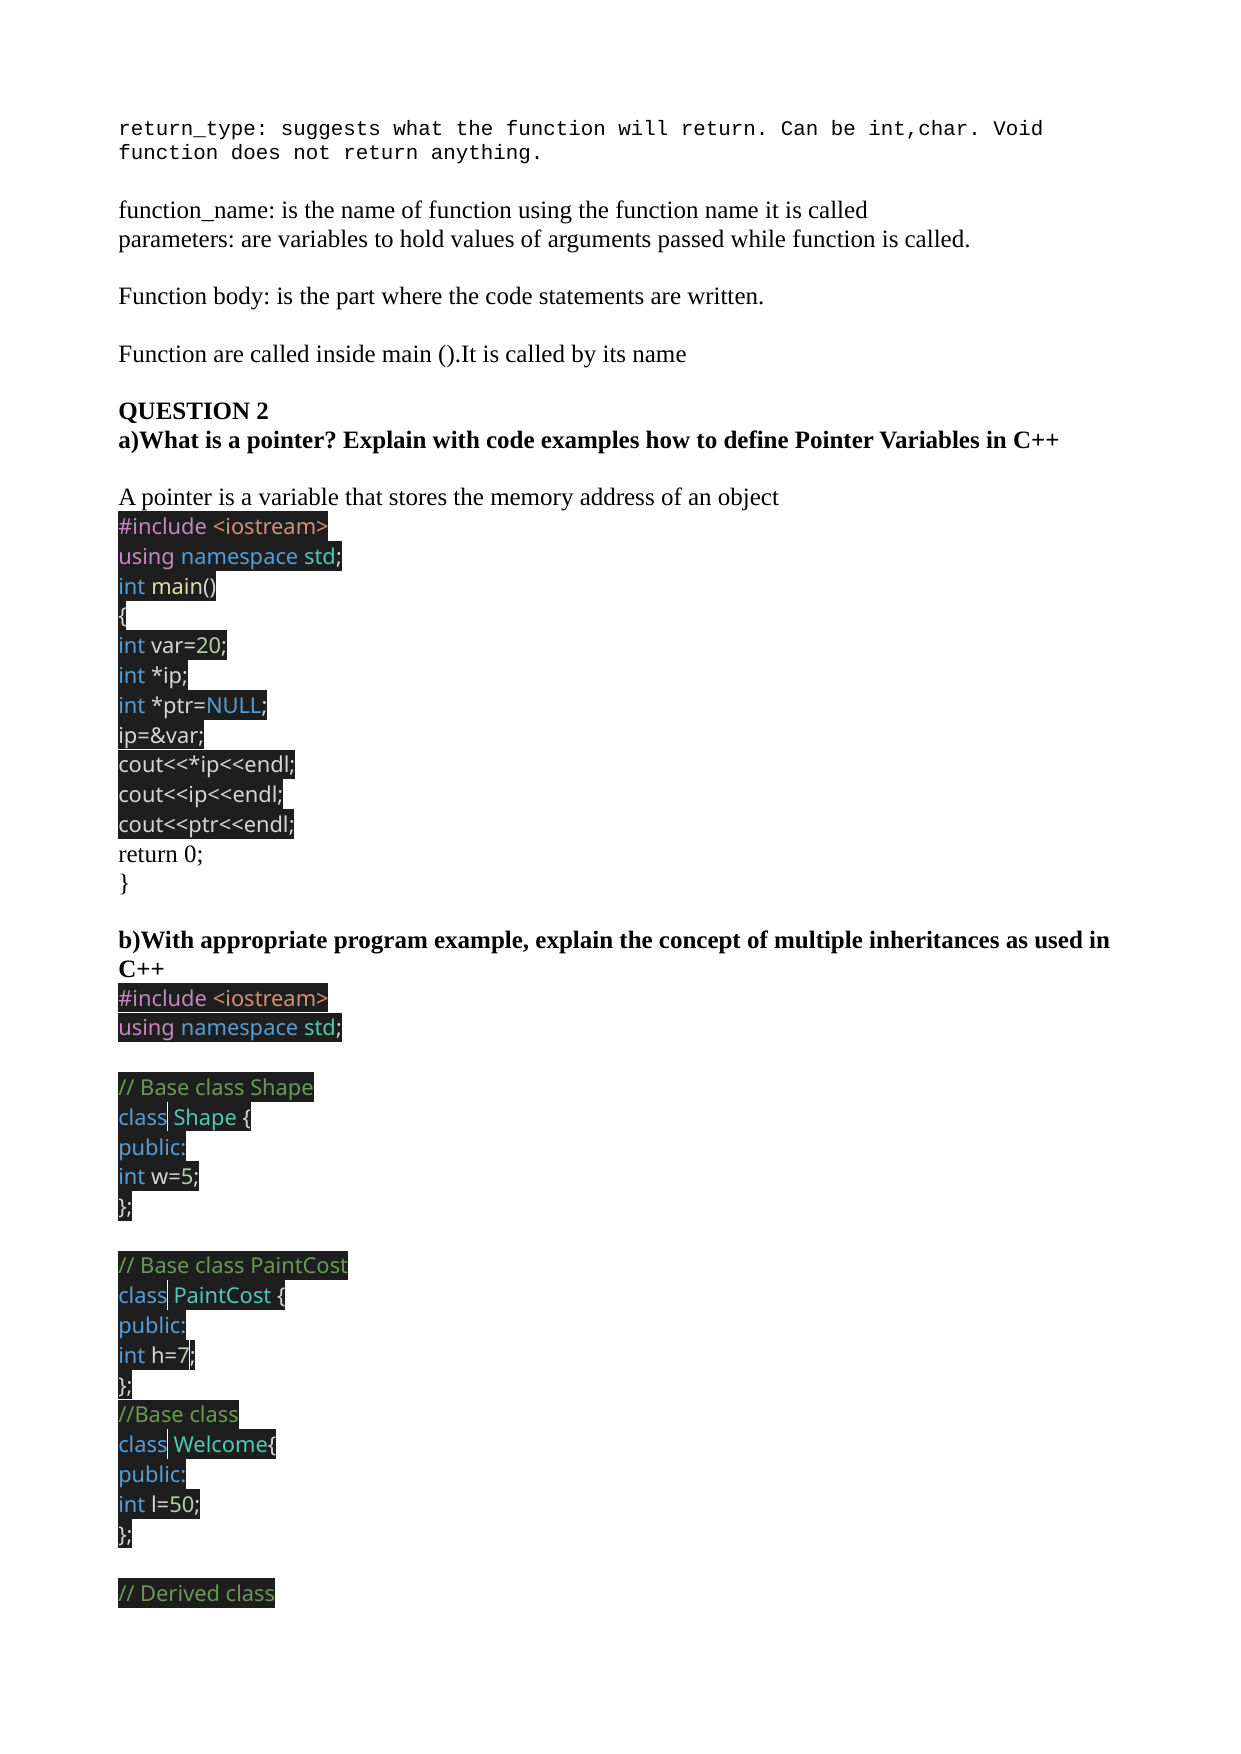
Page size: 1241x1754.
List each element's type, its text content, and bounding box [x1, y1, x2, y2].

text // Base class PaintCost [118, 1251, 1122, 1280]
text cout<<ip<<endl; [118, 779, 1122, 809]
text ip=&var; [118, 720, 1122, 749]
text return_type: suggests what the function will return. Can be int,char. Void function does not return anything. [118, 118, 1122, 165]
text int var=20; [118, 630, 1122, 660]
text using namespace std; [118, 541, 1122, 571]
text a)What is a pointer? Explain with code examples how to define Pointer Variables in C++ [118, 425, 1122, 454]
text int h=7; [118, 1340, 1122, 1370]
text } [118, 868, 1122, 896]
text public: [118, 1131, 1122, 1161]
text int l=50; [118, 1489, 1122, 1519]
text public: [118, 1310, 1122, 1340]
text }; [118, 1519, 1122, 1548]
text parameters: are variables to hold values of arguments passed while function is called. [118, 224, 1122, 252]
text Function are called inside main ().It is called by its name [118, 339, 1122, 367]
text function_name: is the name of function using the function name it is called [118, 195, 1122, 224]
text A pointer is a variable that stores the memory address of an object [118, 482, 1122, 511]
text int *ptr=NULL; [118, 690, 1122, 720]
text using namespace std; [118, 1012, 1122, 1042]
text cout<<*ip<<endl; [118, 749, 1122, 779]
text b)With appropriate program example, explain the concept of multiple inheritances as used in C++ [118, 925, 1122, 983]
text Function body: is the part where the code statements are written. [118, 281, 1122, 310]
text #include <iostream> [118, 511, 1122, 541]
text QUESTION 2 [118, 396, 1122, 425]
text #include <iostream> [118, 983, 1122, 1012]
text class PaintCost { [118, 1280, 1122, 1310]
text // Base class Shape [118, 1072, 1122, 1102]
text cout<<ptr<<endl; [118, 809, 1122, 839]
text { [118, 601, 1122, 630]
text // Derived class [118, 1578, 1122, 1608]
text int w=5; [118, 1161, 1122, 1191]
text //Base class [118, 1399, 1122, 1429]
text class Welcome{ [118, 1429, 1122, 1459]
text int main() [118, 571, 1122, 601]
text public: [118, 1459, 1122, 1489]
text class Shape { [118, 1102, 1122, 1131]
text }; [118, 1191, 1122, 1221]
text }; [118, 1370, 1122, 1399]
text int *ip; [118, 660, 1122, 690]
text return 0; [118, 839, 1122, 868]
